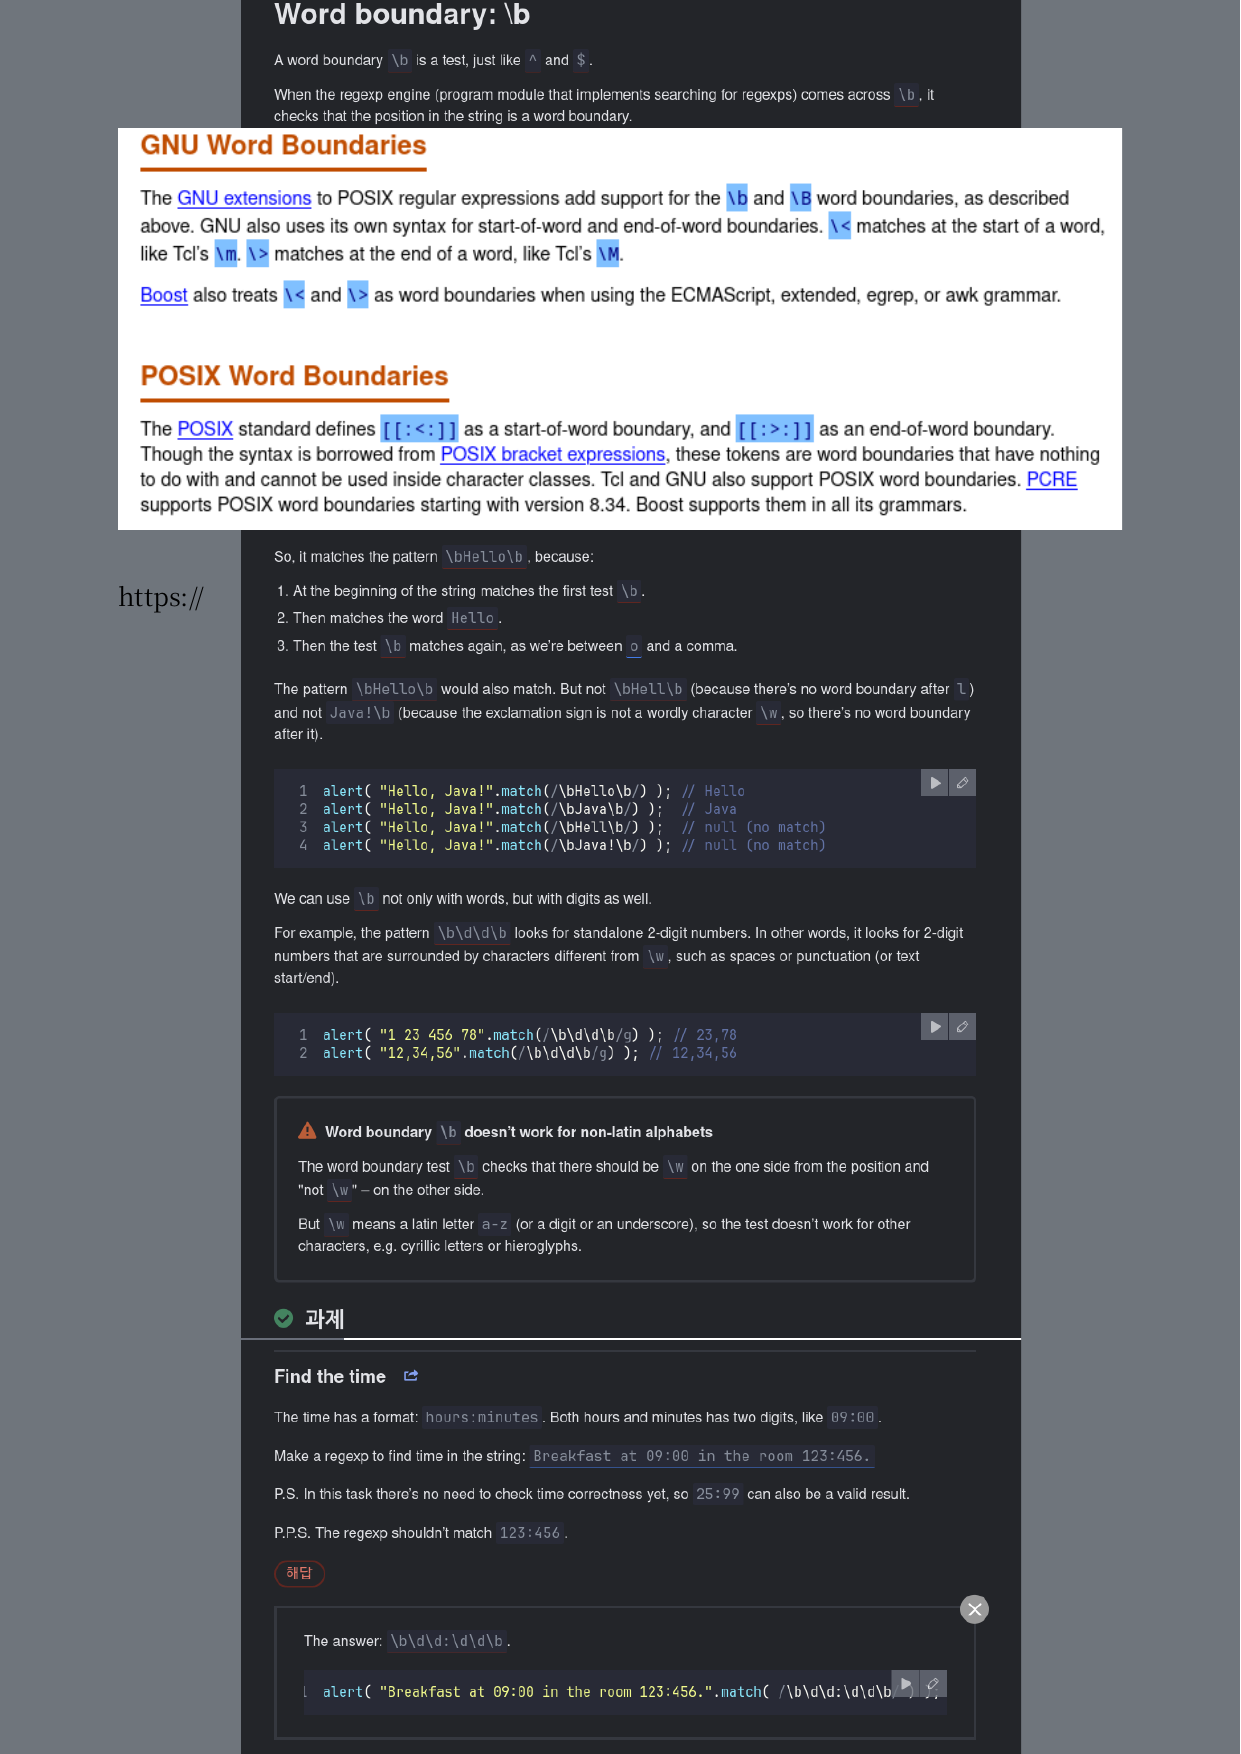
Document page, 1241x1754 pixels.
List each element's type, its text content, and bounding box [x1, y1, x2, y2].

text https://ko.javascript.info/regexp-boundary [1022, 578, 1122, 614]
text https://ko.javascript.info/regexp-boundary [118, 578, 241, 614]
picture [118, 0, 1123, 1754]
